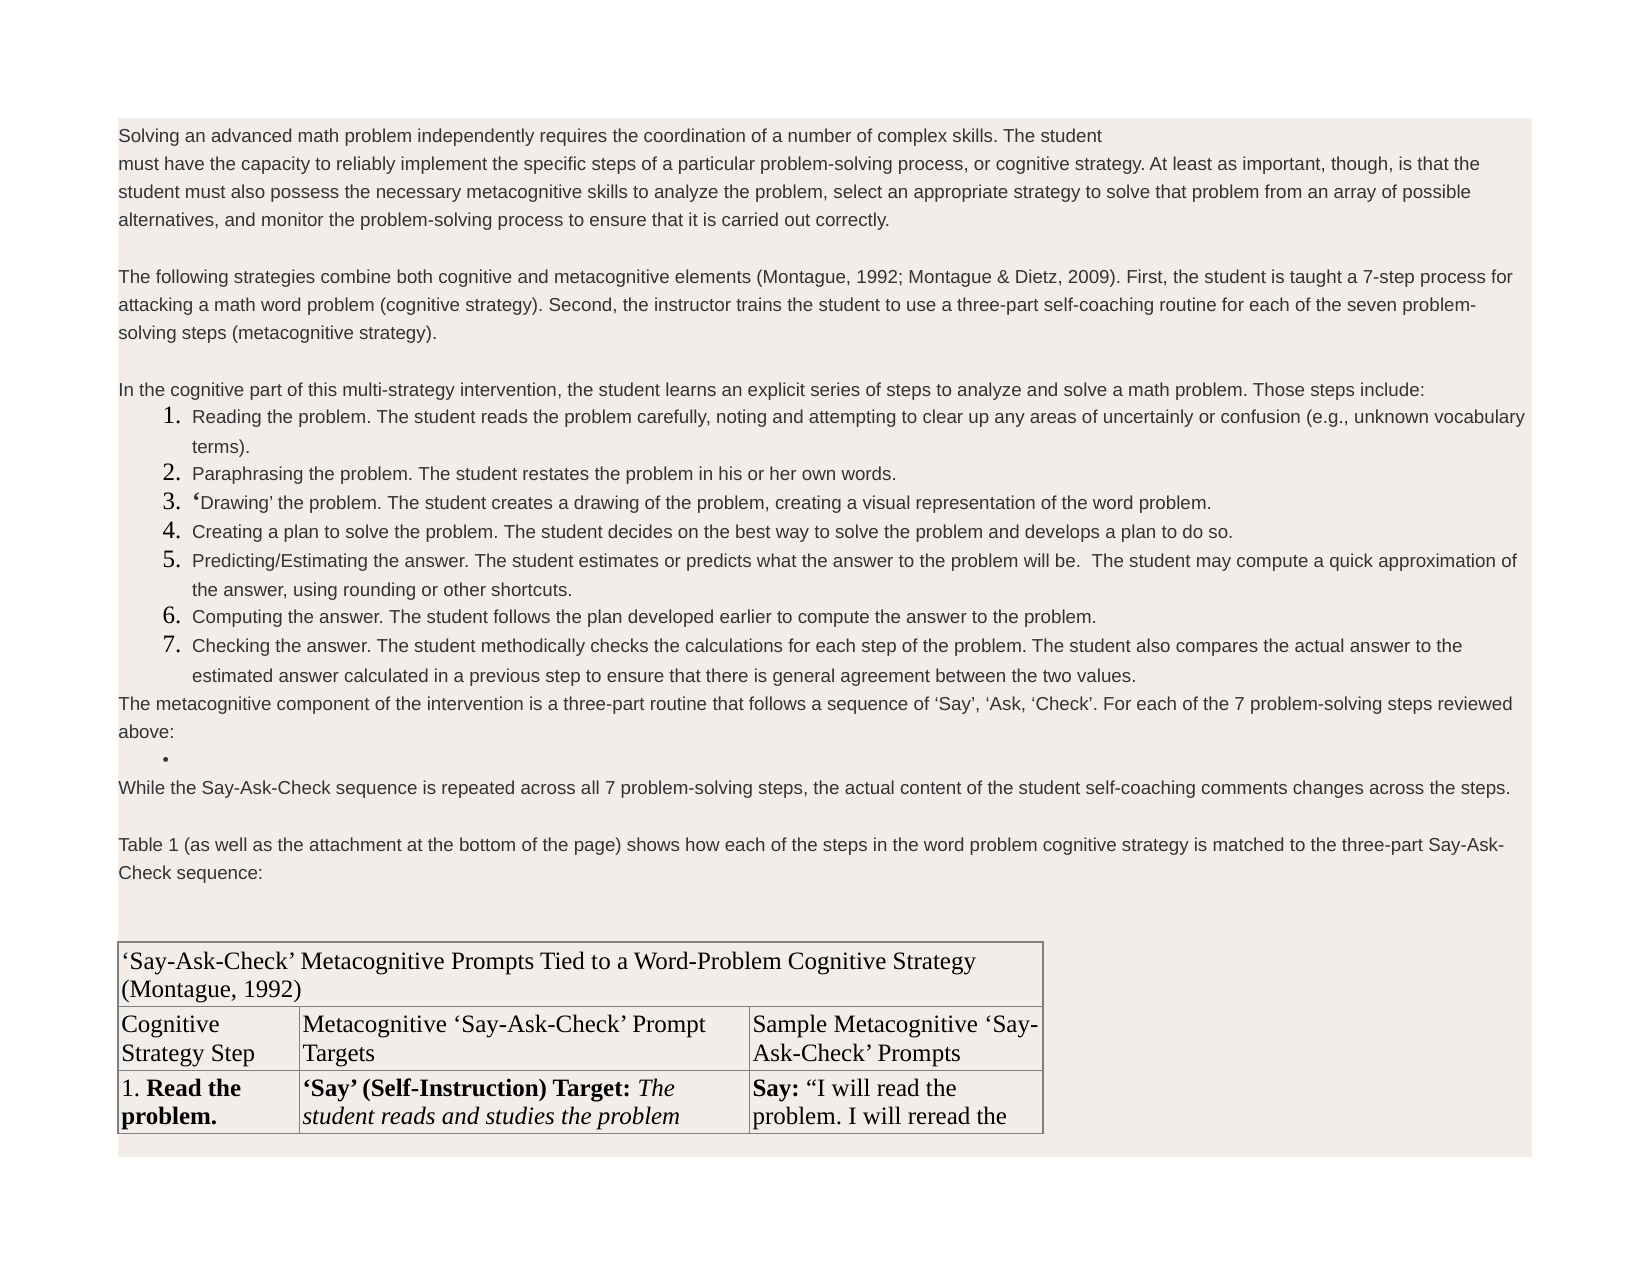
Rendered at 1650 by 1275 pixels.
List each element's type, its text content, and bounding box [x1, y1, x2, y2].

list Reading the problem. The student reads the problem carefully, noting and attempting to clear up any areas of uncertainly or confusion (e.g., unknown vocabulary terms). [162, 401, 1532, 457]
text In the cognitive part of this multi-strategy intervention, the student learns an explicit series of steps to analyze and solve a math problem. Those steps include: [118, 372, 1532, 401]
list ‘Drawing’ the problem. The student creates a drawing of the problem, creating a visual representation of the word problem. [162, 486, 1532, 515]
text The metacognitive component of the intervention is a three-part routine that follows a sequence of ‘Say’, ‘Ask, ‘Check’. For each of the 7 problem-solving steps reviewed above: [118, 686, 1532, 742]
table_cell Metacognitive ‘Say-Ask-Check’ Prompt Targets [300, 1007, 749, 1069]
list Predicting/Estimating the answer. The student estimates or predicts what the answer to the problem will be. The student may compute a quick approximation of the answer, using rounding or other shortcuts. [162, 544, 1532, 601]
table_cell Sample Metacognitive ‘Say-Ask-Check’ Prompts [750, 1007, 1042, 1069]
table_cell Say: “I will read the problem. I will reread the [750, 1071, 1042, 1133]
text The following strategies combine both cognitive and metacognitive elements (Montague, 1992; Montague & Dietz, 2009). First, the student is taught a 7-step process for attacking a math word problem (cognitive strategy). Second, the instructor trains the student to use a three-part self-coaching routine for each of the seven problem-solving steps (metacognitive strategy). [118, 259, 1532, 344]
table_cell Cognitive Strategy Step [119, 1007, 299, 1069]
text Table 1 (as well as the attachment at the bottom of the page) shows how each of the steps in the word problem cognitive strategy is matched to the three-part Say-Ask-Check sequence: [118, 827, 1532, 884]
table_cell ‘Say’ (Self-Instruction) Target: The student reads and studies the problem [300, 1071, 749, 1133]
list Creating a plan to solve the problem. The student decides on the best way to solve the problem and develops a plan to do so. [162, 515, 1532, 544]
list Paraphrasing the problem. The student restates the problem in his or her own words. [162, 457, 1532, 486]
text Solving an advanced math problem independently requires the coordination of a number of complex skills. The student must have the capacity to reliably implement the specific steps of a particular problem-solving process, or cognitive strategy. At least as important, though, is that the student must also possess the necessary metacognitive skills to analyze the problem, select an appropriate strategy to solve that problem from an array of possible alternatives, and monitor the problem-solving process to ensure that it is carried out correctly. [118, 118, 1532, 231]
list Checking the answer. The student methodically checks the calculations for each step of the problem. The student also compares the actual answer to the estimated answer calculated in a previous step to ensure that there is general agreement between the two values. [162, 629, 1532, 686]
table_header ‘Say-Ask-Check’ Metacognitive Prompts Tied to a Word-Problem Cognitive Strategy (Montague, 1992) [119, 943, 1042, 1006]
list Computing the answer. The student follows the plan developed earlier to compute the answer to the problem. [162, 601, 1532, 629]
text While the Say-Ask-Check sequence is repeated across all 7 problem-solving steps, the actual content of the student self-coaching comments changes across the steps. [118, 771, 1532, 799]
table_cell 1. Read the problem. [119, 1071, 299, 1133]
